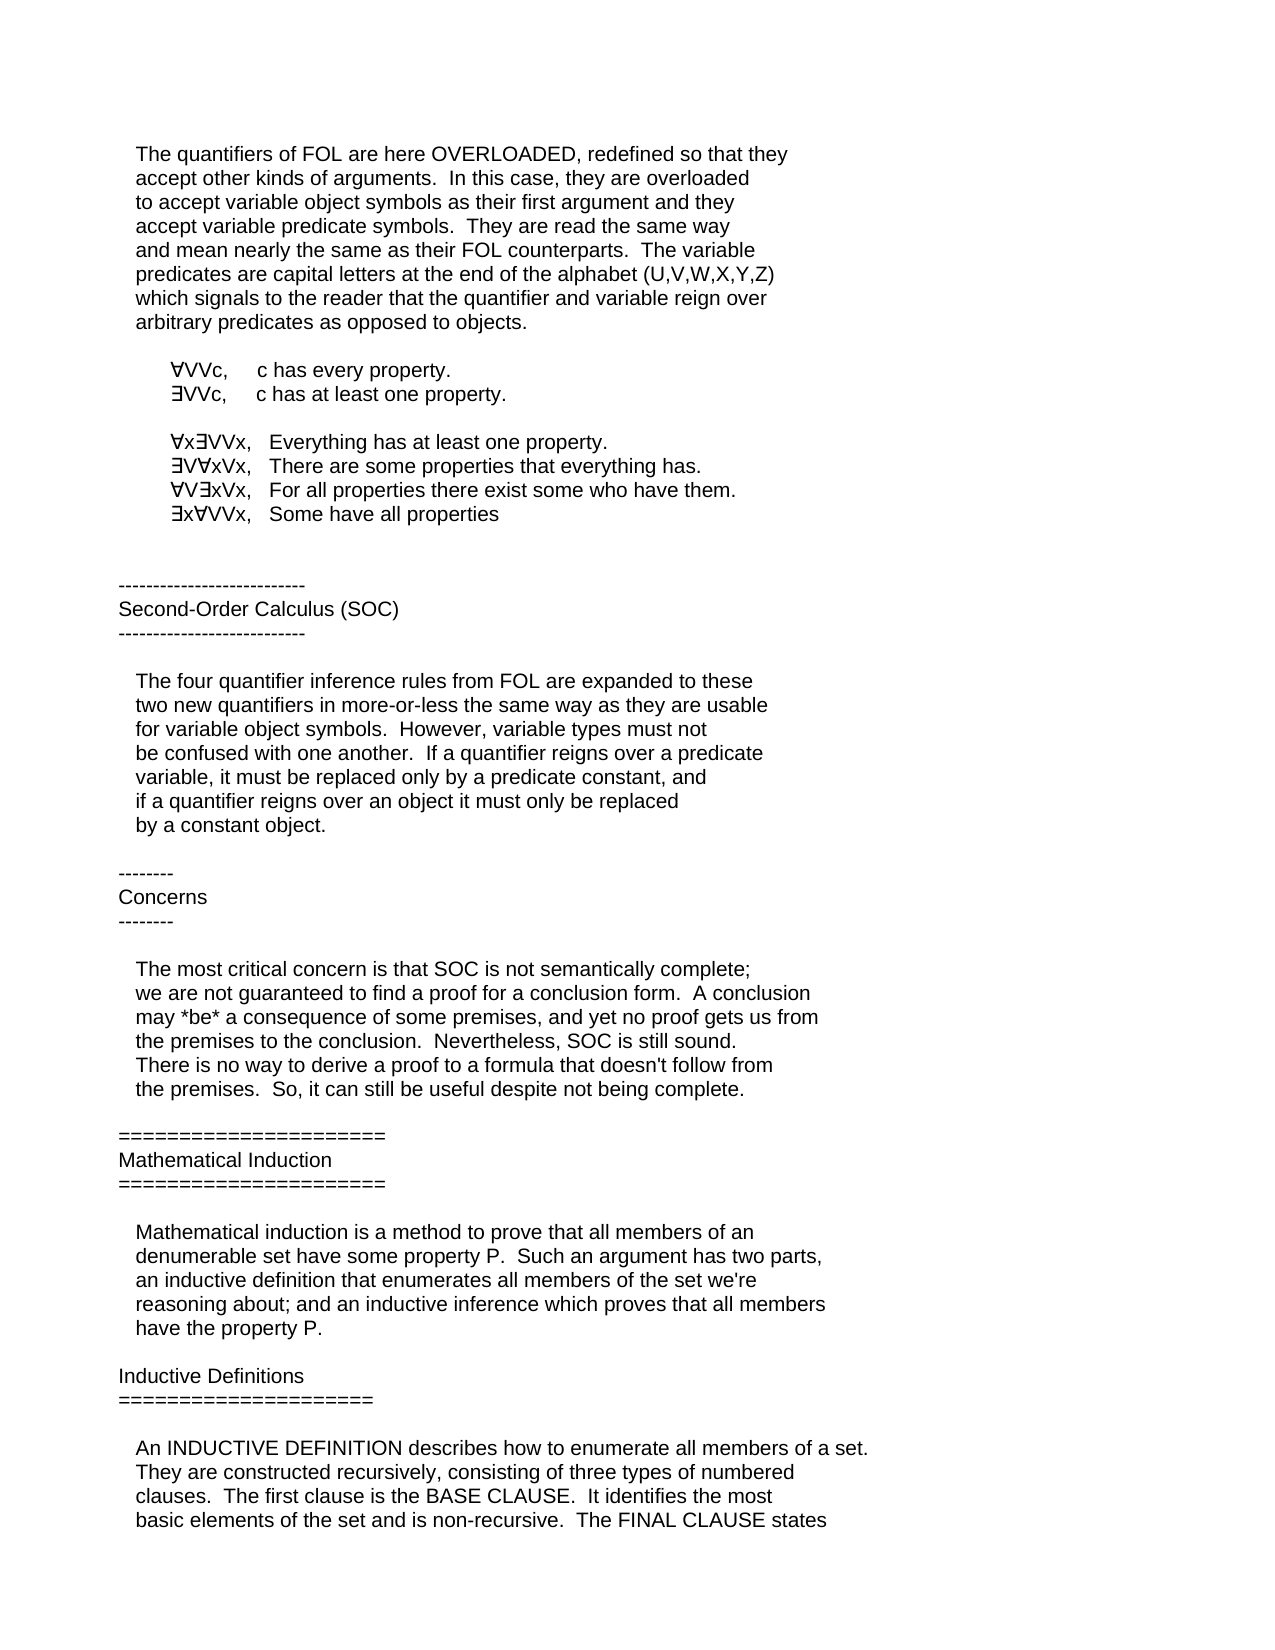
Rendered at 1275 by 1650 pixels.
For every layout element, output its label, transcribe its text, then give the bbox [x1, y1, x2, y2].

text ∀VVc, c has every property. [118, 358, 1157, 382]
text variable, it must be replaced only by a predicate constant, and [118, 765, 1157, 789]
text -------- [118, 861, 1157, 885]
text ∀V∃xVx, For all properties there exist some who have them. [118, 477, 1157, 501]
text The quantifiers of FOL are here OVERLOADED, redefined so that they [118, 142, 1157, 166]
text accept variable predicate symbols. They are read the same way [118, 214, 1157, 238]
text ∃V∀xVx, There are some properties that everything has. [118, 453, 1157, 477]
text Concerns [118, 885, 1157, 909]
text for variable object symbols. However, variable types must not [118, 717, 1157, 741]
text ===================== [118, 1388, 1157, 1412]
text we are not guaranteed to find a proof for a conclusion form. A conclusion [118, 981, 1157, 1004]
text the premises to the conclusion. Nevertheless, SOC is still sound. [118, 1028, 1157, 1052]
text have the property P. [118, 1316, 1157, 1340]
text to accept variable object symbols as their first argument and they [118, 190, 1157, 214]
text an inductive definition that enumerates all members of the set we're [118, 1268, 1157, 1292]
text if a quantifier reigns over an object it must only be replaced [118, 789, 1157, 813]
text --------------------------- [118, 621, 1157, 645]
text --------------------------- [118, 573, 1157, 597]
text and mean nearly the same as their FOL counterparts. The variable [118, 238, 1157, 262]
text accept other kinds of arguments. In this case, they are overloaded [118, 166, 1157, 190]
text by a constant object. [118, 813, 1157, 837]
text may *be* a consequence of some premises, and yet no proof gets us from [118, 1004, 1157, 1028]
text ∃VVc, c has at least one property. [118, 382, 1157, 406]
text ====================== [118, 1124, 1157, 1148]
text arbitrary predicates as opposed to objects. [118, 310, 1157, 334]
text reasoning about; and an inductive inference which proves that all members [118, 1292, 1157, 1316]
text basic elements of the set and is non-recursive. The FINAL CLAUSE states [118, 1508, 1157, 1532]
text Second-Order Calculus (SOC) [118, 597, 1157, 621]
text predicates are capital letters at the end of the alphabet (U,V,W,X,Y,Z) [118, 262, 1157, 286]
text ====================== [118, 1172, 1157, 1196]
text Mathematical Induction [118, 1148, 1157, 1172]
text There is no way to derive a proof to a formula that doesn't follow from [118, 1052, 1157, 1076]
text denumerable set have some property P. Such an argument has two parts, [118, 1244, 1157, 1268]
text ∃x∀VVx, Some have all properties [118, 501, 1157, 525]
text the premises. So, it can still be useful despite not being complete. [118, 1076, 1157, 1100]
text Mathematical induction is a method to prove that all members of an [118, 1220, 1157, 1244]
text clauses. The first clause is the BASE CLAUSE. It identifies the most [118, 1484, 1157, 1508]
text which signals to the reader that the quantifier and variable reign over [118, 286, 1157, 310]
text be confused with one another. If a quantifier reigns over a predicate [118, 741, 1157, 765]
text An INDUCTIVE DEFINITION describes how to enumerate all members of a set. [118, 1436, 1157, 1460]
text Inductive Definitions [118, 1364, 1157, 1388]
text They are constructed recursively, consisting of three types of numbered [118, 1460, 1157, 1484]
text -------- [118, 909, 1157, 933]
text two new quantifiers in more-or-less the same way as they are usable [118, 693, 1157, 717]
text The most critical concern is that SOC is not semantically complete; [118, 957, 1157, 981]
text The four quantifier inference rules from FOL are expanded to these [118, 669, 1157, 693]
text ∀x∃VVx, Everything has at least one property. [118, 429, 1157, 453]
